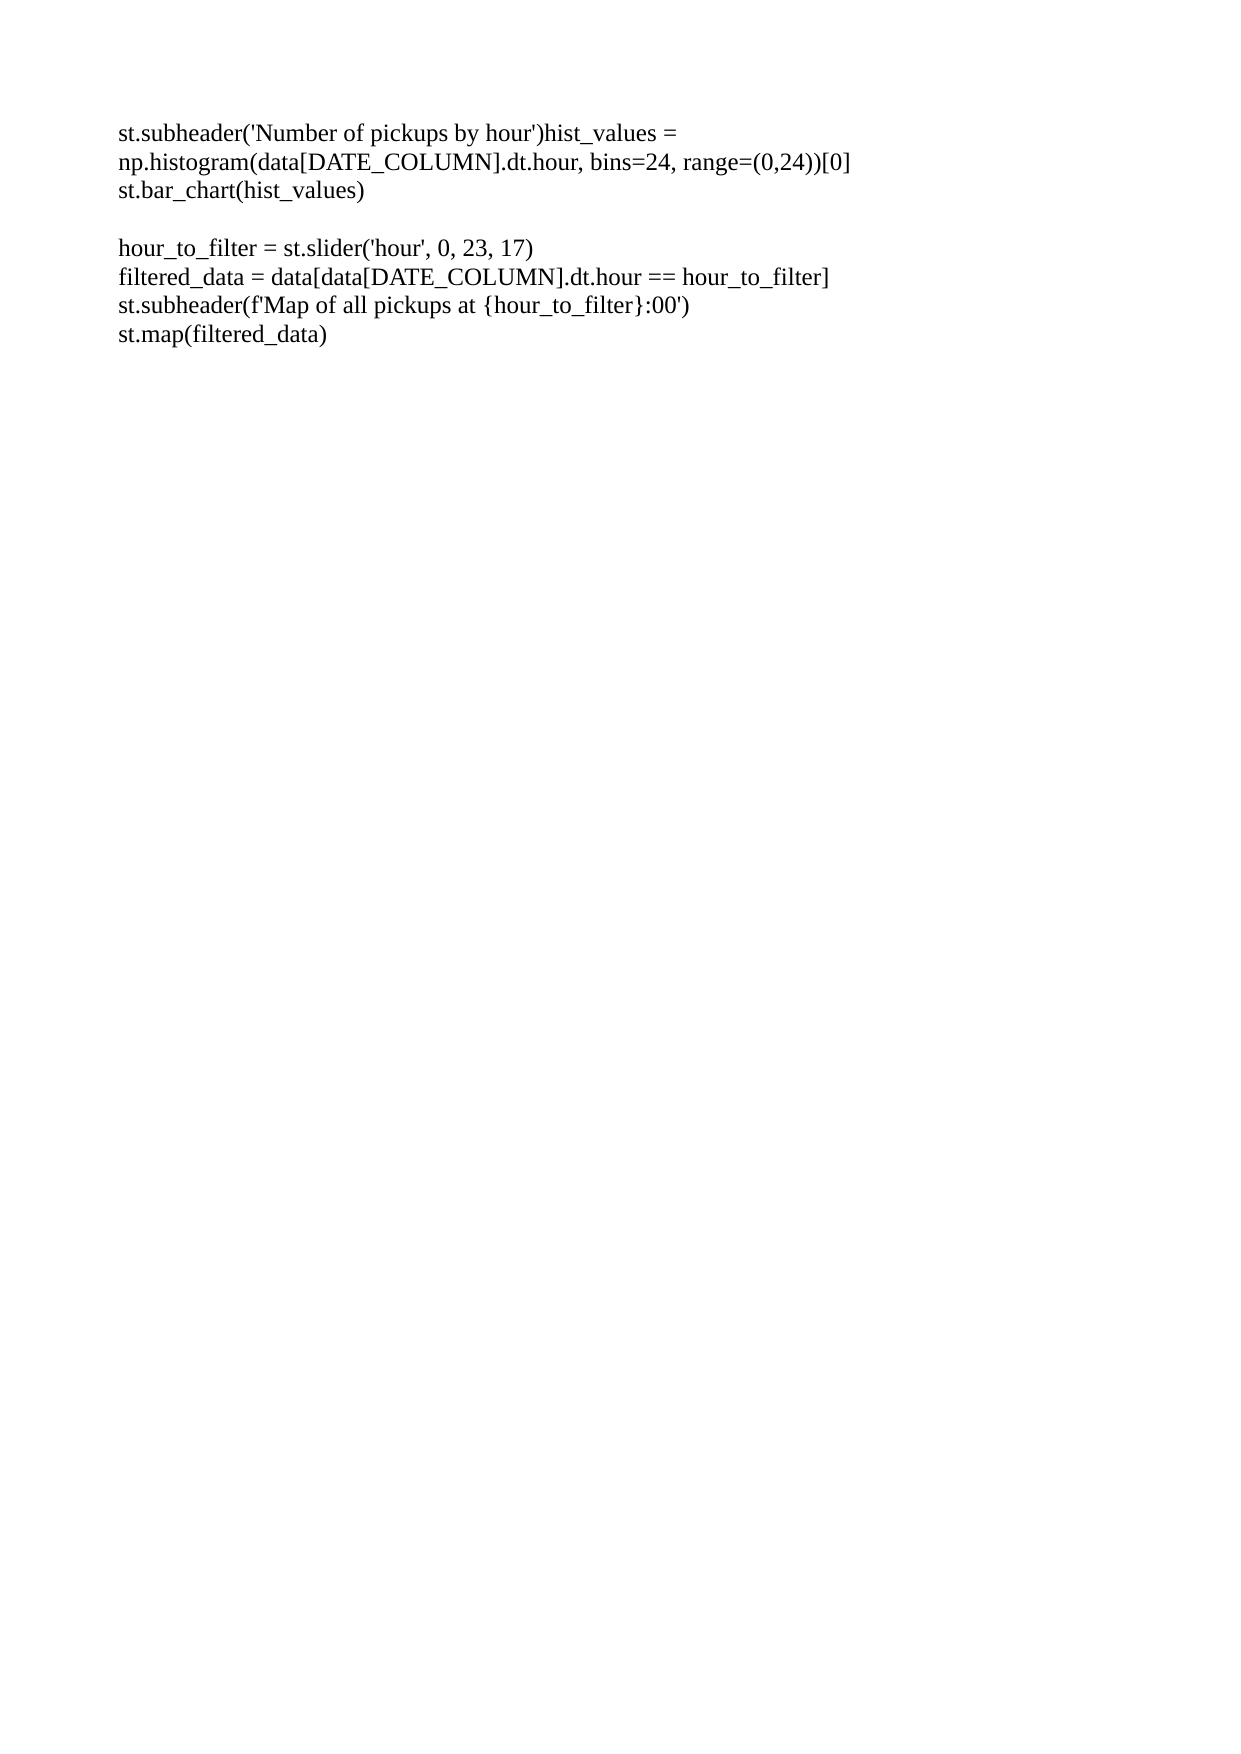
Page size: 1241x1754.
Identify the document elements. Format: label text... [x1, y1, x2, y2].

text st.bar_chart(hist_values) [118, 176, 1122, 204]
text st.subheader('Number of pickups by hour')hist_values = np.histogram(data[DATE_COLUMN].dt.hour, bins=24, range=(0,24))[0] [118, 118, 1122, 176]
text st.map(filtered_data) [118, 319, 1122, 348]
text hour_to_filter = st.slider('hour', 0, 23, 17) [118, 233, 1122, 262]
text st.subheader(f'Map of all pickups at {hour_to_filter}:00') [118, 291, 1122, 319]
text filtered_data = data[data[DATE_COLUMN].dt.hour == hour_to_filter] [118, 262, 1122, 291]
